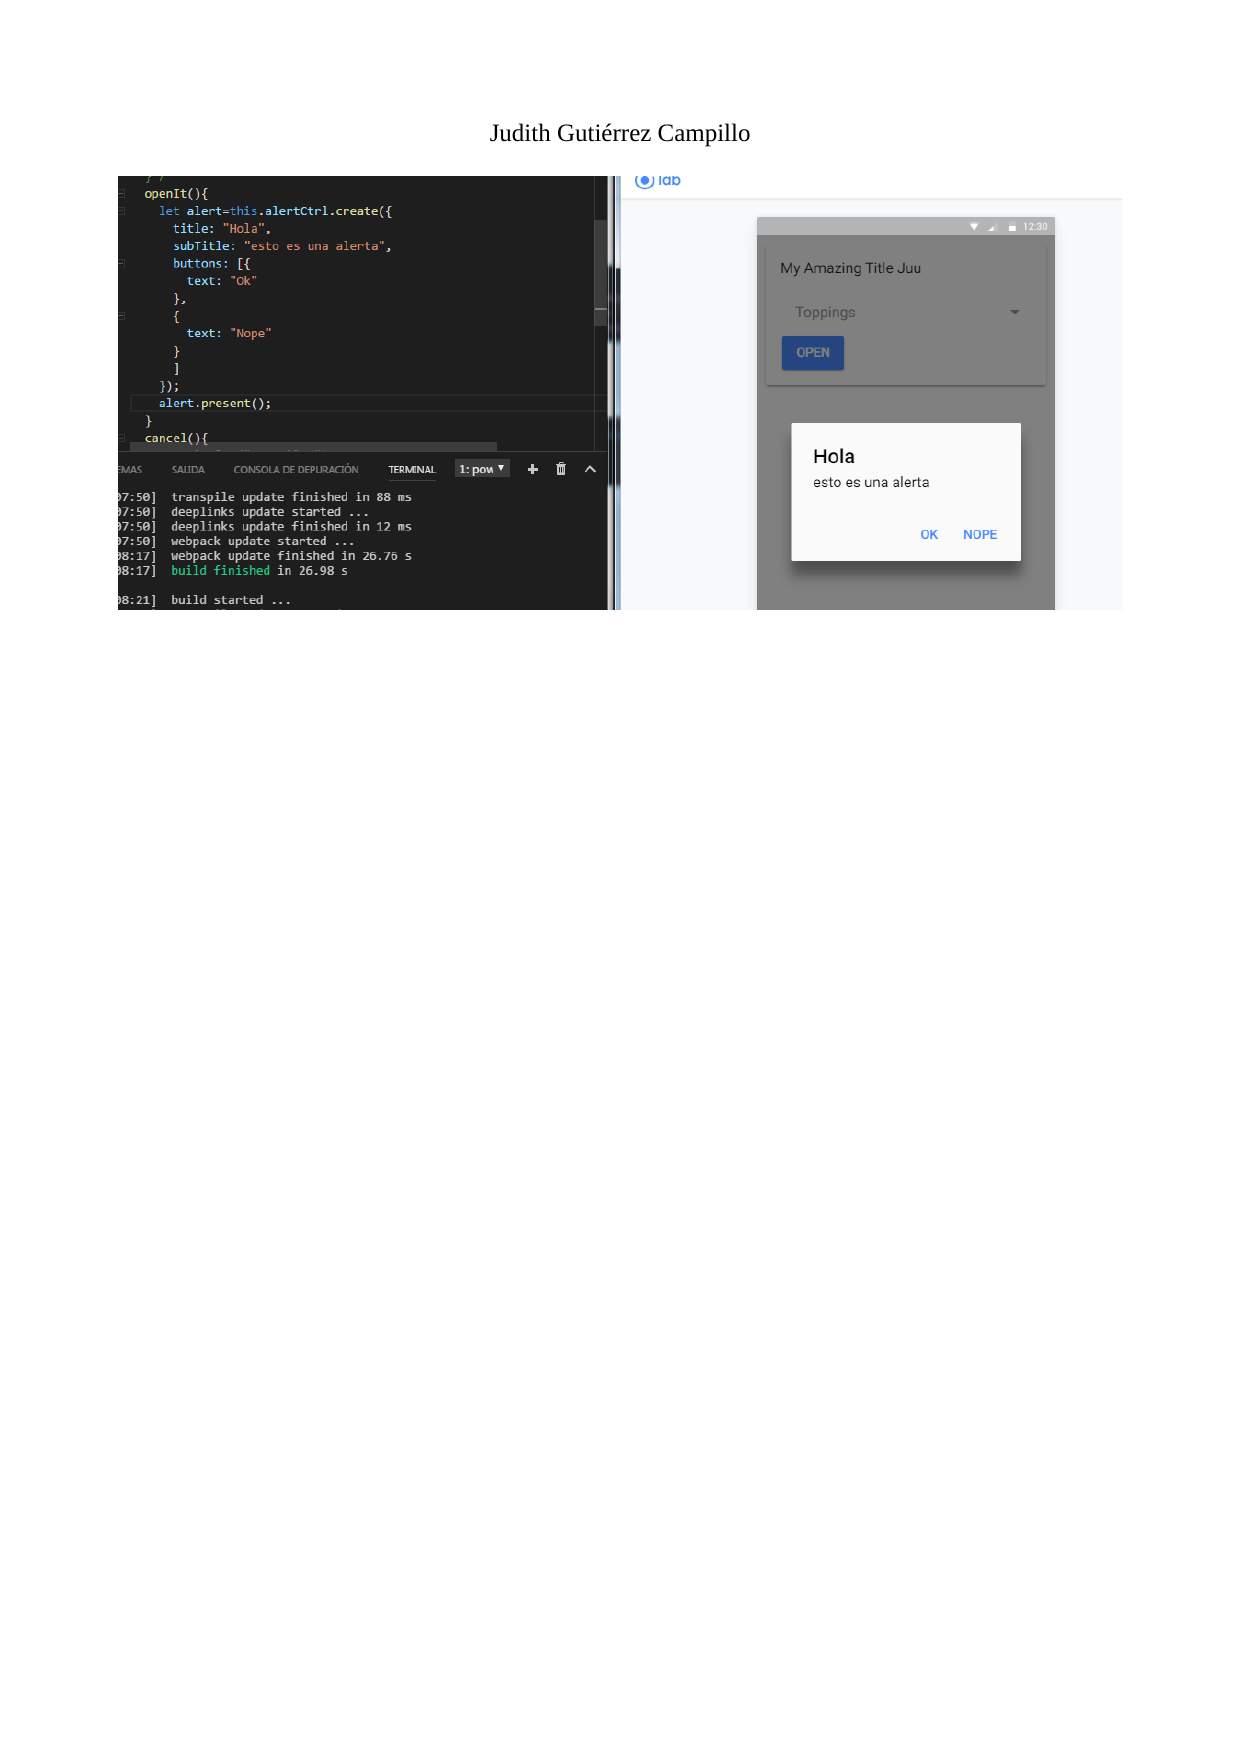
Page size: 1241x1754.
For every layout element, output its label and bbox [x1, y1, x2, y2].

picture [118, 176, 1123, 610]
